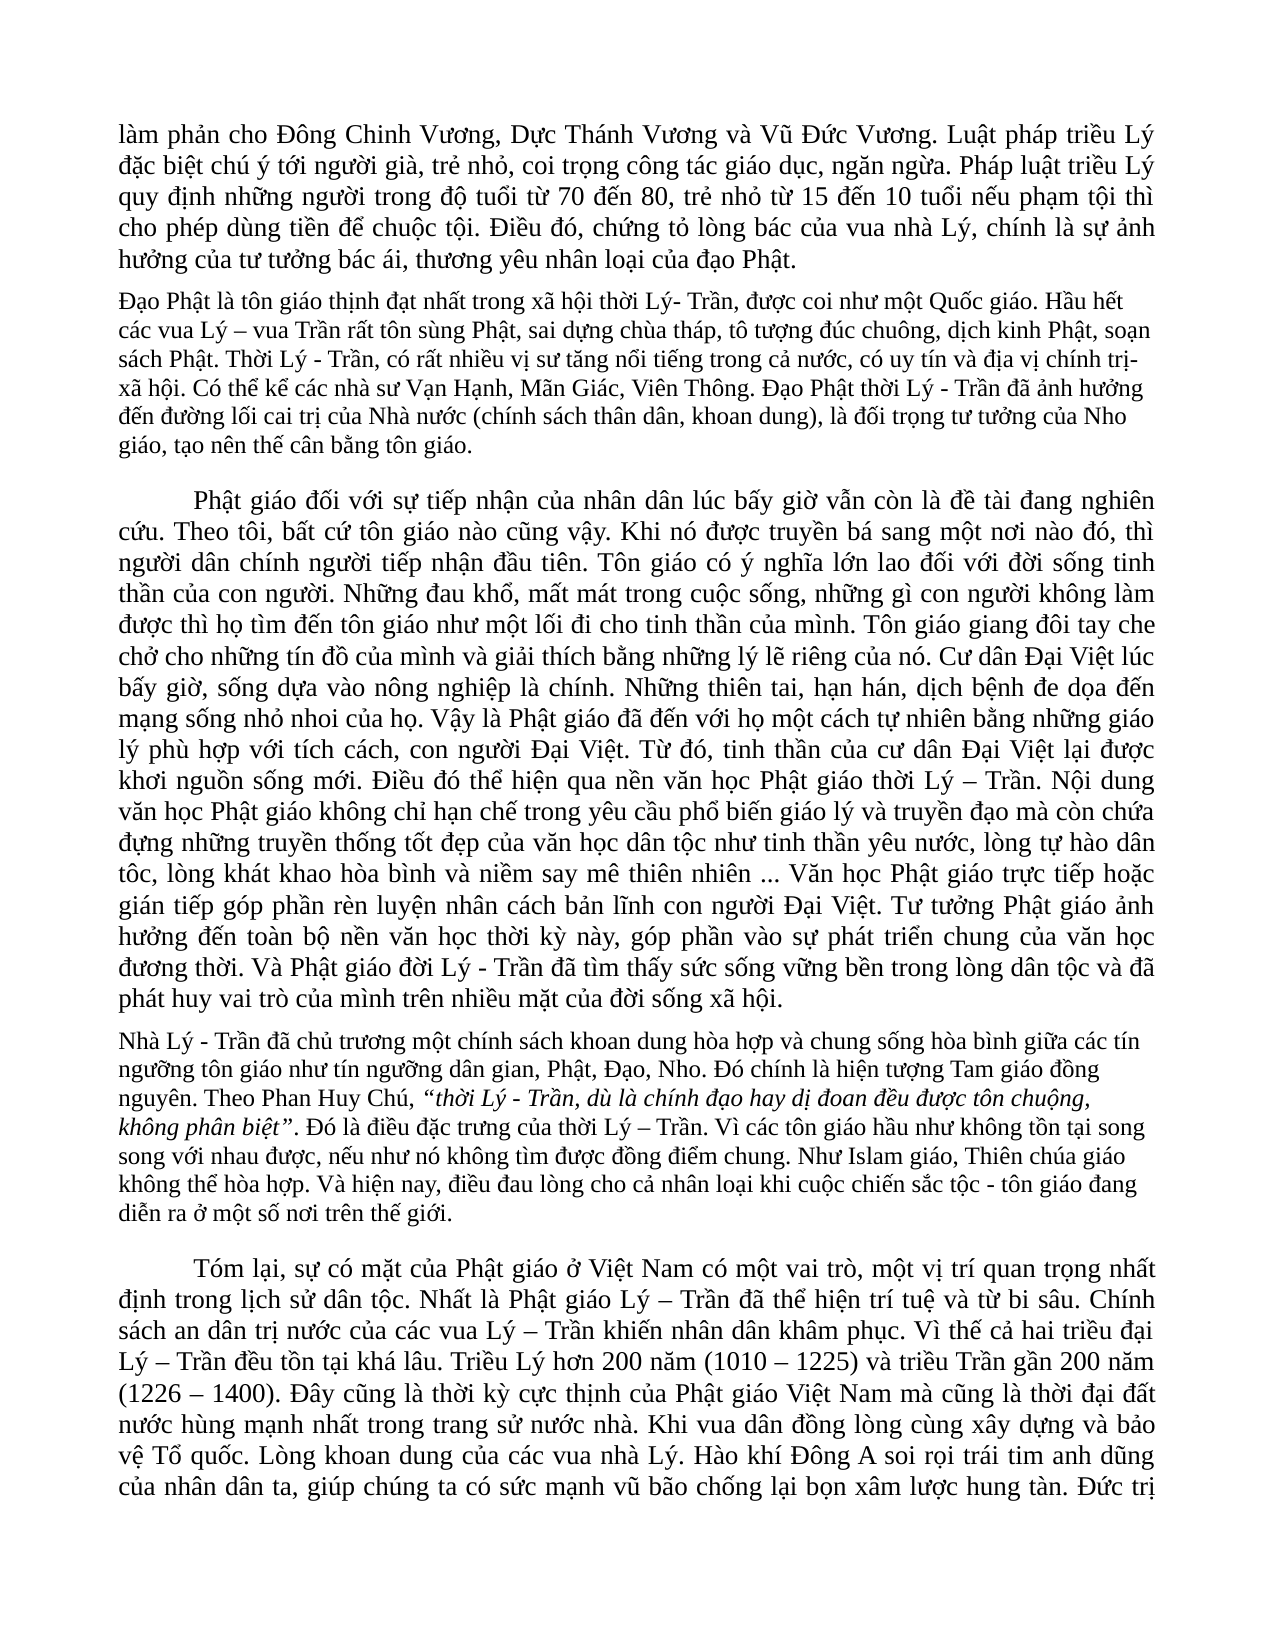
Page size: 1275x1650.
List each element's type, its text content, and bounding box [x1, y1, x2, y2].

text Tóm lại, sự có mặt của Phật giáo ở Việt Nam có một vai trò, một vị trí quan trọng nhất định trong lịch sử dân tộc. Nhất là Phật giáo Lý – Trần đã thể hiện trí tuệ và từ bi sâu. Chính sách an dân trị nước của các vua Lý – Trần khiến nhân dân khâm phục. Vì thế cả hai triều đại Lý – Trần đều tồn tại khá lâu. Triều Lý hơn 200 năm (1010 – 1225) và triều Trần gần 200 năm (1226 – 1400). Đây cũng là thời kỳ cực thịnh của Phật giáo Việt Nam mà cũng là thời đại đất nước hùng mạnh nhất trong trang sử nước nhà. Khi vua dân đồng lòng cùng xây dựng và bảo vệ Tổ quốc. Lòng khoan dung của các vua nhà Lý. Hào khí Đông A soi rọi trái tim anh dũng của nhân dân ta, giúp chúng ta có sức mạnh vũ bão chống lại bọn xâm lược hung tàn. Đức trị [118, 1252, 1157, 1501]
text Nhà Lý - Trần đã chủ trương một chính sách khoan dung hòa hợp và chung sống hòa bình giữa các tín ngưỡng tôn giáo như tín ngưỡng dân gian, Phật, Đạo, Nho. Đó chính là hiện tượng Tam giáo đồng nguyên. Theo Phan Huy Chú, “thời Lý - Trần, dù là chính đạo hay dị đoan đều được tôn chuộng, không phân biệt”. Đó là điều đặc trưng của thời Lý – Trần. Vì các tôn giáo hầu như không tồn tại song song với nhau được, nếu như nó không tìm được đồng điểm chung. Như Islam giáo, Thiên chúa giáo không thể hòa hợp. Và hiện nay, điều đau lòng cho cả nhân loại khi cuộc chiến sắc tộc - tôn giáo đang diễn ra ở một số nơi trên thế giới. [118, 1026, 1157, 1227]
text Phật giáo đối với sự tiếp nhận của nhân dân lúc bấy giờ vẫn còn là đề tài đang nghiên cứu. Theo tôi, bất cứ tôn giáo nào cũng vậy. Khi nó được truyền bá sang một nơi nào đó, thì người dân chính người tiếp nhận đầu tiên. Tôn giáo có ý nghĩa lớn lao đối với đời sống tinh thần của con người. Những đau khổ, mất mát trong cuộc sống, những gì con người không làm được thì họ tìm đến tôn giáo như một lối đi cho tinh thần của mình. Tôn giáo giang đôi tay che chở cho những tín đồ của mình và giải thích bằng những lý lẽ riêng của nó. Cư dân Đại Việt lúc bấy giờ, sống dựa vào nông nghiệp là chính. Những thiên tai, hạn hán, dịch bệnh đe dọa đến mạng sống nhỏ nhoi của họ. Vậy là Phật giáo đã đến với họ một cách tự nhiên bằng những giáo lý phù hợp với tích cách, con người Đại Việt. Từ đó, tinh thần của cư dân Đại Việt lại được khơi nguồn sống mới. Điều đó thể hiện qua nền văn học Phật giáo thời Lý – Trần. Nội dung văn học Phật giáo không chỉ hạn chế trong yêu cầu phổ biến giáo lý và truyền đạo mà còn chứa đựng những truyền thống tốt đẹp của văn học dân tộc như tinh thần yêu nước, lòng tự hào dân tôc, lòng khát khao hòa bình và niềm say mê thiên nhiên ... Văn học Phật giáo trực tiếp hoặc gián tiếp góp phần rèn luyện nhân cách bản lĩnh con người Đại Việt. Tư tưởng Phật giáo ảnh hưởng đến toàn bộ nền văn học thời kỳ này, góp phần vào sự phát triển chung của văn học đương thời. Và Phật giáo đời Lý - Trần đã tìm thấy sức sống vững bền trong lòng dân tộc và đã phát huy vai trò của mình trên nhiều mặt của đời sống xã hội. [118, 484, 1157, 1013]
text làm phản cho Đông Chinh Vương, Dực Thánh Vương và Vũ Đức Vương. Luật pháp triều Lý đặc biệt chú ý tới người già, trẻ nhỏ, coi trọng công tác giáo dục, ngăn ngừa. Pháp luật triều Lý quy định những người trong độ tuổi từ 70 đến 80, trẻ nhỏ từ 15 đến 10 tuổi nếu phạm tội thì cho phép dùng tiền để chuộc tội. Điều đó, chứng tỏ lòng bác của vua nhà Lý, chính là sự ảnh hưởng của tư tưởng bác ái, thương yêu nhân loại của đạo Phật. [118, 118, 1157, 274]
text Đạo Phật là tôn giáo thịnh đạt nhất trong xã hội thời Lý- Trần, được coi như một Quốc giáo. Hầu hết các vua Lý – vua Trần rất tôn sùng Phật, sai dựng chùa tháp, tô tượng đúc chuông, dịch kinh Phật, soạn sách Phật. Thời Lý - Trần, có rất nhiều vị sư tăng nổi tiếng trong cả nước, có uy tín và địa vị chính trị- xã hội. Có thể kể các nhà sư Vạn Hạnh, Mãn Giác, Viên Thông. Đạo Phật thời Lý - Trần đã ảnh hưởng đến đường lối cai trị của Nhà nước (chính sách thân dân, khoan dung), là đối trọng tư tưởng của Nho giáo, tạo nên thế cân bằng tôn giáo. [118, 286, 1157, 459]
